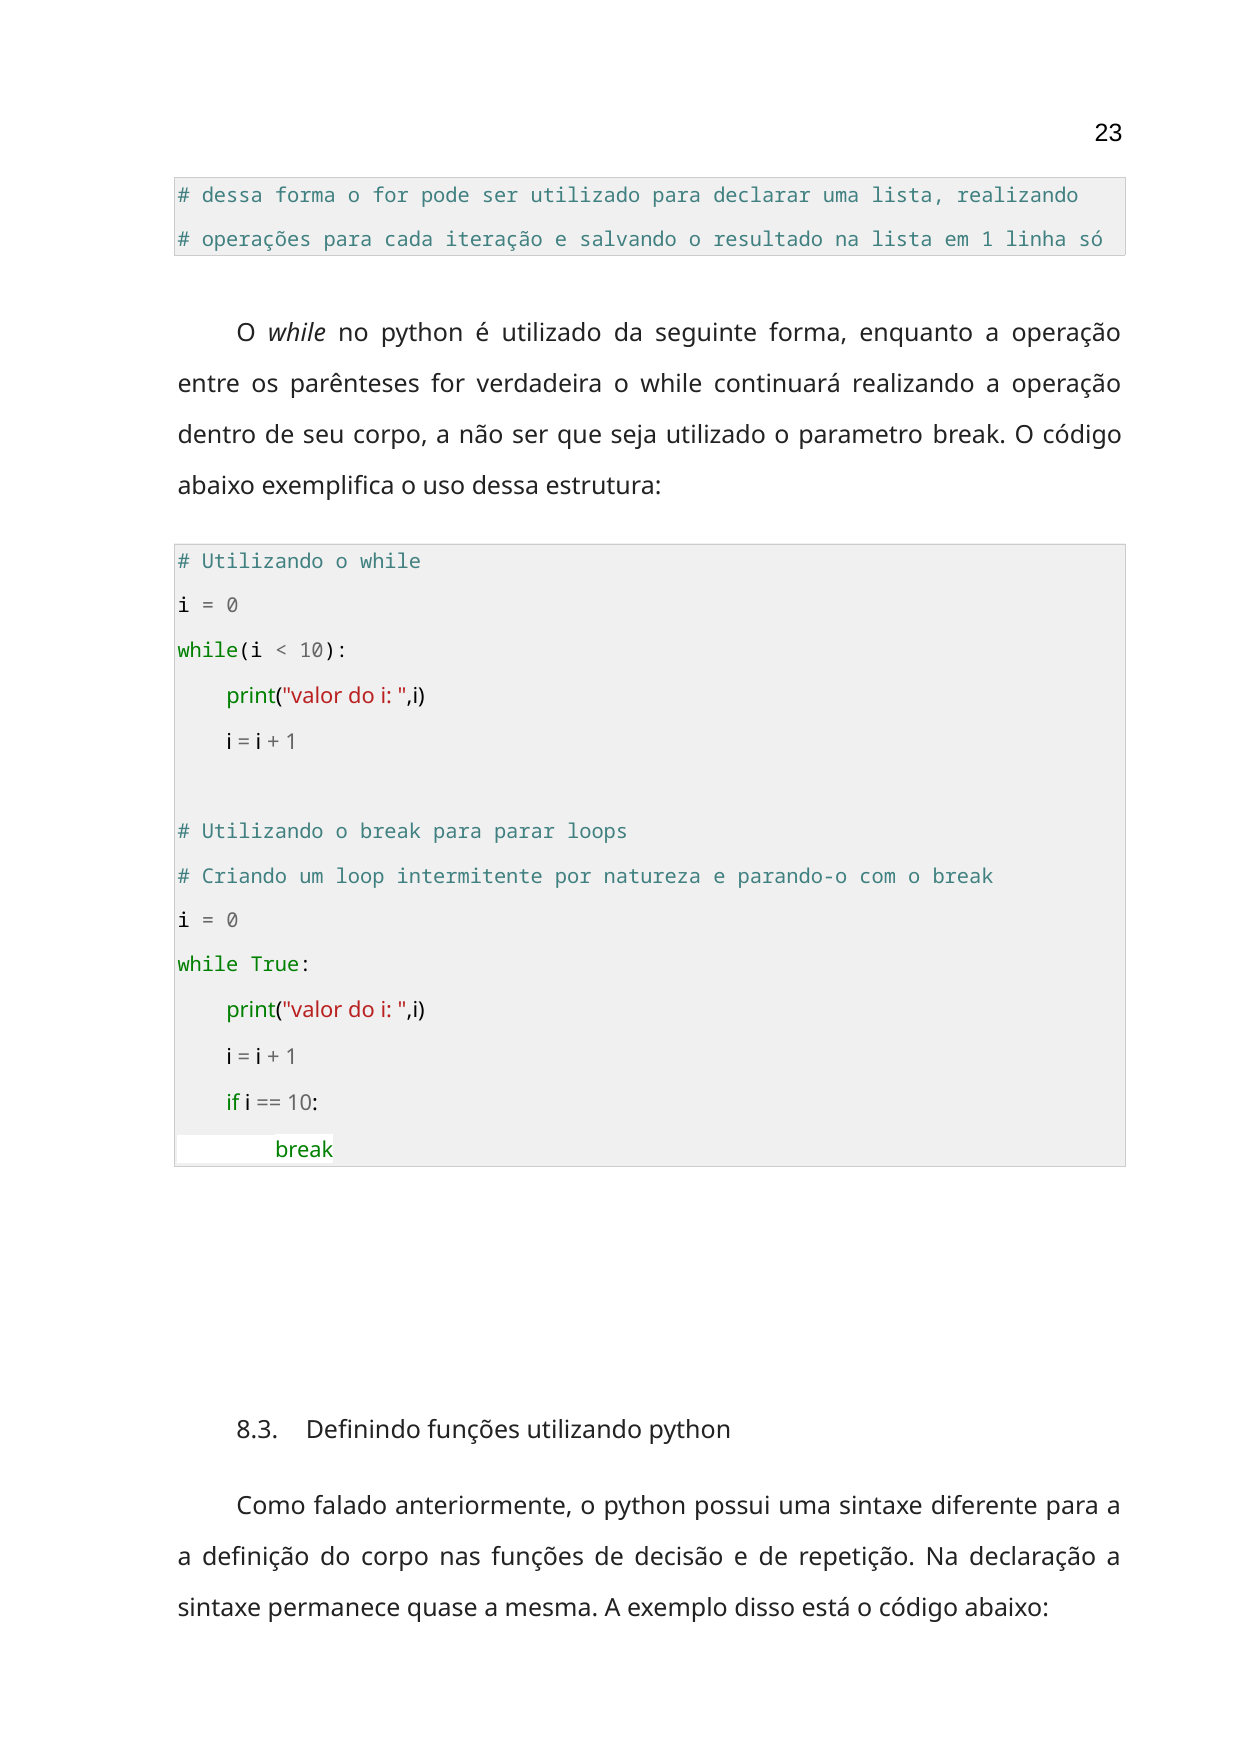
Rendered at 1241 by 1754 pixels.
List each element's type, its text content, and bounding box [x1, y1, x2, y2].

text # Criando um loop intermitente por natureza e parando-o com o break [175, 858, 1125, 889]
text while(i < 10): [175, 632, 1125, 663]
text print("valor do i: ",i) [175, 677, 1125, 709]
subtitle Definindo funções utilizando python [177, 1411, 1122, 1445]
text if i == 10: [175, 1084, 1125, 1117]
text i = i + 1 [175, 723, 1125, 756]
text while True: [175, 947, 1125, 978]
text break [175, 1131, 1125, 1166]
text # Utilizando o while [175, 545, 1125, 574]
text Como falado anteriormente, o python possui uma sintaxe diferente para a a definição do corpo nas funções de decisão e de repetição. Na declaração a sintaxe permanece quase a mesma. A exemplo disso está o código abaixo: [177, 1487, 1122, 1623]
text i = 0 [175, 903, 1125, 933]
text i = 0 [175, 588, 1125, 618]
text print("valor do i: ",i) [175, 991, 1125, 1024]
text # operações para cada iteração e salvando o resultado na lista em 1 linha só [175, 222, 1125, 255]
text # dessa forma o for pode ser utilizado para declarar uma lista, realizando [175, 178, 1125, 208]
text i = i + 1 [175, 1038, 1125, 1071]
text # Utilizando o break para parar loops [175, 814, 1125, 844]
text O while no python é utilizado da seguinte forma, enquanto a operação entre os parênteses for verdadeira o while continuará realizando a operação dentro de seu corpo, a não ser que seja utilizado o parametro break. O código abaixo exemplifica o uso dessa estrutura: [177, 314, 1122, 501]
